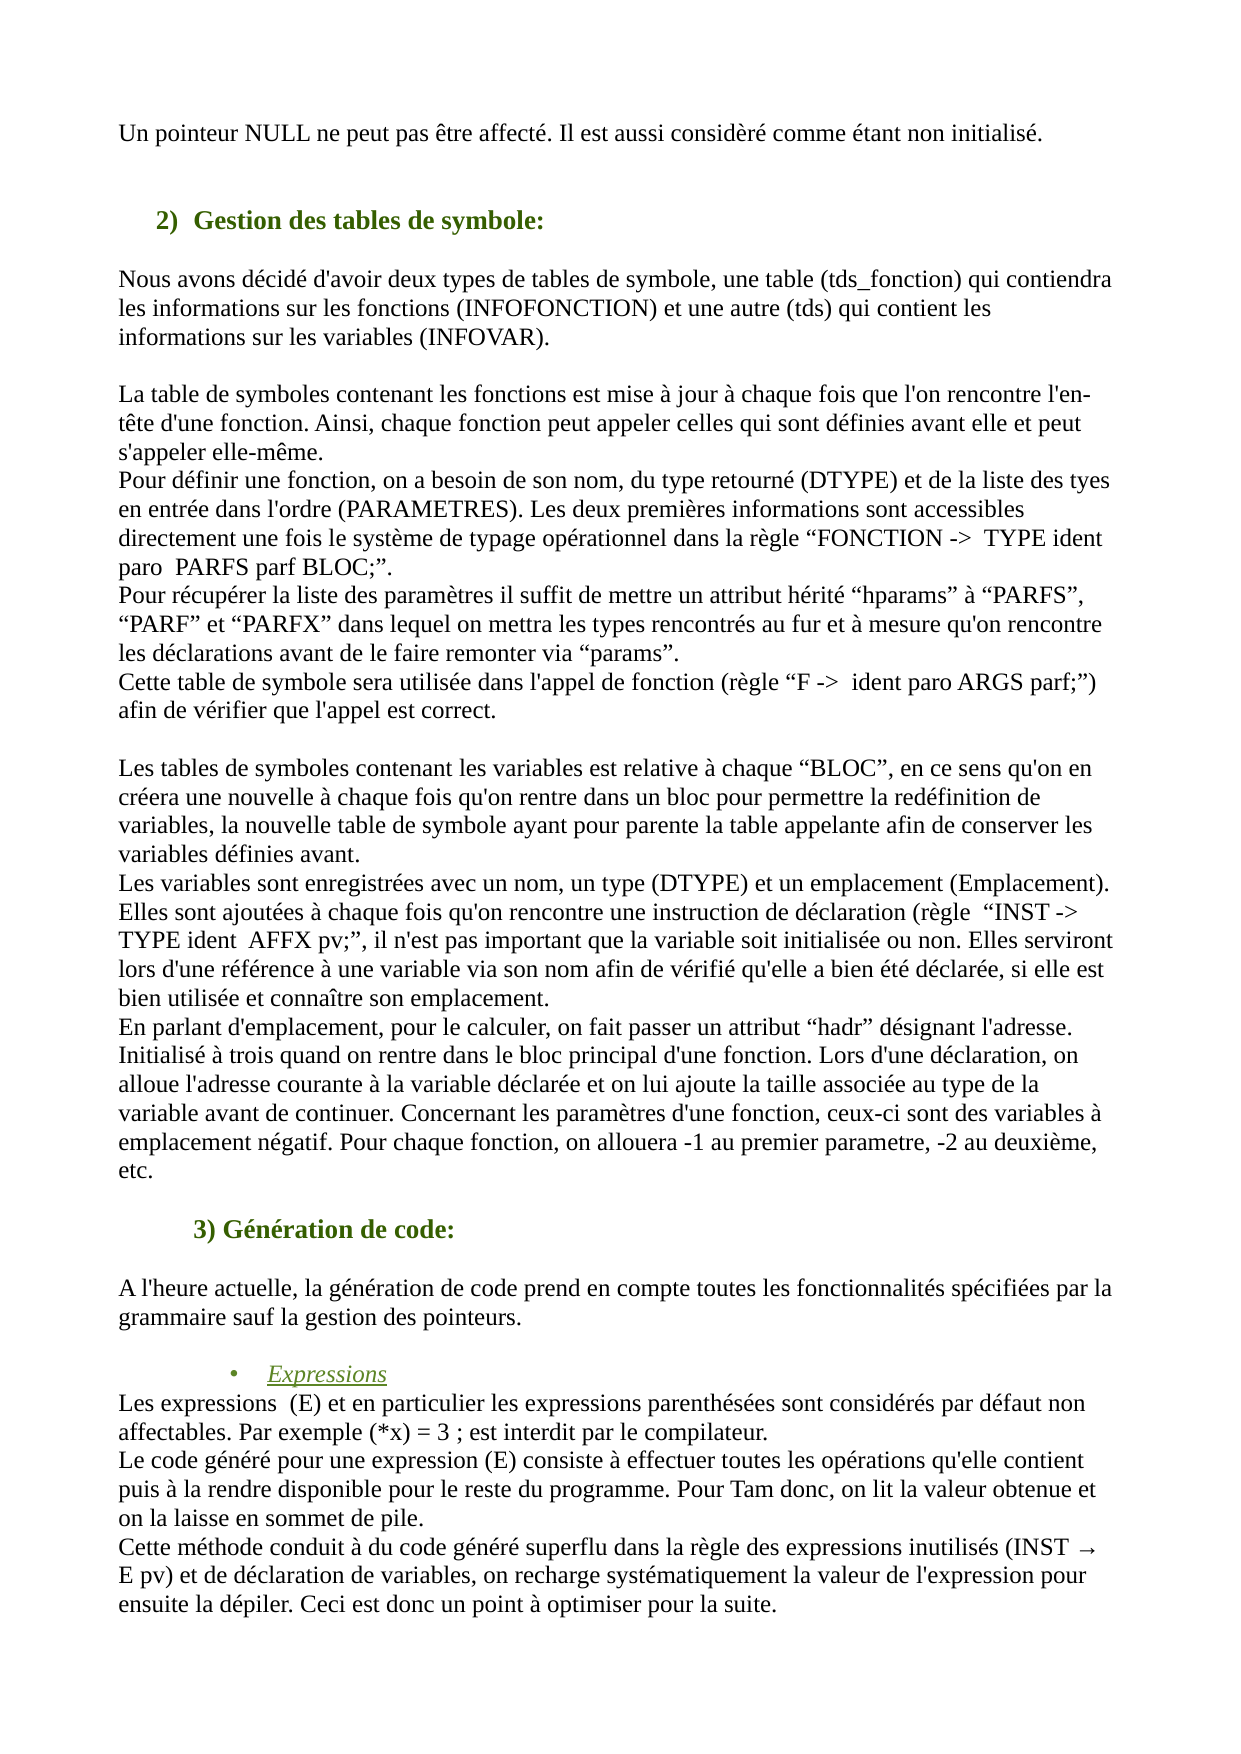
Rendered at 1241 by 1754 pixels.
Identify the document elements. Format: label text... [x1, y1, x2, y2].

text La table de symboles contenant les fonctions est mise à jour à chaque fois que l'on rencontre l'en-tête d'une fonction. Ainsi, chaque fonction peut appeler celles qui sont définies avant elle et peut s'appeler elle-même. [118, 379, 1122, 466]
text Les tables de symboles contenant les variables est relative à chaque “BLOC”, en ce sens qu'on en créera une nouvelle à chaque fois qu'on rentre dans un bloc pour permettre la redéfinition de variables, la nouvelle table de symbole ayant pour parente la table appelante afin de conserver les variables définies avant. [118, 753, 1122, 868]
text Les variables sont enregistrées avec un nom, un type (DTYPE) et un emplacement (Emplacement). Elles sont ajoutées à chaque fois qu'on rencontre une instruction de déclaration (règle “INST -> TYPE ident AFFX pv;”, il n'est pas important que la variable soit initialisée ou non. Elles serviront lors d'une référence à une variable via son nom afin de vérifié qu'elle a bien été déclarée, si elle est bien utilisée et connaître son emplacement. [118, 868, 1122, 1012]
list Expressions [229, 1359, 1122, 1388]
text Un pointeur NULL ne peut pas être affecté. Il est aussi considèré comme étant non initialisé. [118, 118, 1122, 147]
text A l'heure actuelle, la génération de code prend en compte toutes les fonctionnalités spécifiées par la grammaire sauf la gestion des pointeurs. [118, 1273, 1122, 1330]
text En parlant d'emplacement, pour le calculer, on fait passer un attribut “hadr” désignant l'adresse. Initialisé à trois quand on rentre dans le bloc principal d'une fonction. Lors d'une déclaration, on alloue l'adresse courante à la variable déclarée et on lui ajoute la taille associée au type de la variable avant de continuer. Concernant les paramètres d'une fonction, ceux-ci sont des variables à emplacement négatif. Pour chaque fonction, on allouera -1 au premier parametre, -2 au deuxième, etc. [118, 1012, 1122, 1184]
list 3) Génération de code: [156, 1213, 1122, 1244]
text Nous avons décidé d'avoir deux types de tables de symbole, une table (tds_fonction) qui contiendra les informations sur les fonctions (INFOFONCTION) et une autre (tds) qui contient les informations sur les variables (INFOVAR). [118, 264, 1122, 351]
text Pour récupérer la liste des paramètres il suffit de mettre un attribut hérité “hparams” à “PARFS”, “PARF” et “PARFX” dans lequel on mettra les types rencontrés au fur et à mesure qu'on rencontre les déclarations avant de le faire remonter via “params”. [118, 581, 1122, 667]
text Pour définir une fonction, on a besoin de son nom, du type retourné (DTYPE) et de la liste des tyes en entrée dans l'ordre (PARAMETRES). Les deux premières informations sont accessibles directement une fois le système de typage opérationnel dans la règle “FONCTION -> TYPE ident paro PARFS parf BLOC;”. [118, 466, 1122, 581]
text Cette table de symbole sera utilisée dans l'appel de fonction (règle “F -> ident paro ARGS parf;”) afin de vérifier que l'appel est correct. [118, 667, 1122, 724]
text Cette méthode conduit à du code généré superflu dans la règle des expressions inutilisés (INST → E pv) et de déclaration de variables, on recharge systématiquement la valeur de l'expression pour ensuite la dépiler. Ceci est donc un point à optimiser pour la suite. [118, 1532, 1122, 1618]
text Les expressions (E) et en particulier les expressions parenthésées sont considérés par défaut non affectables. Par exemple (*x) = 3 ; est interdit par le compilateur. [118, 1388, 1122, 1445]
text Le code généré pour une expression (E) consiste à effectuer toutes les opérations qu'elle contient puis à la rendre disponible pour le reste du programme. Pour Tam donc, on lit la valeur obtenue et on la laisse en sommet de pile. [118, 1445, 1122, 1532]
list Gestion des tables de symbole: [156, 204, 1122, 236]
